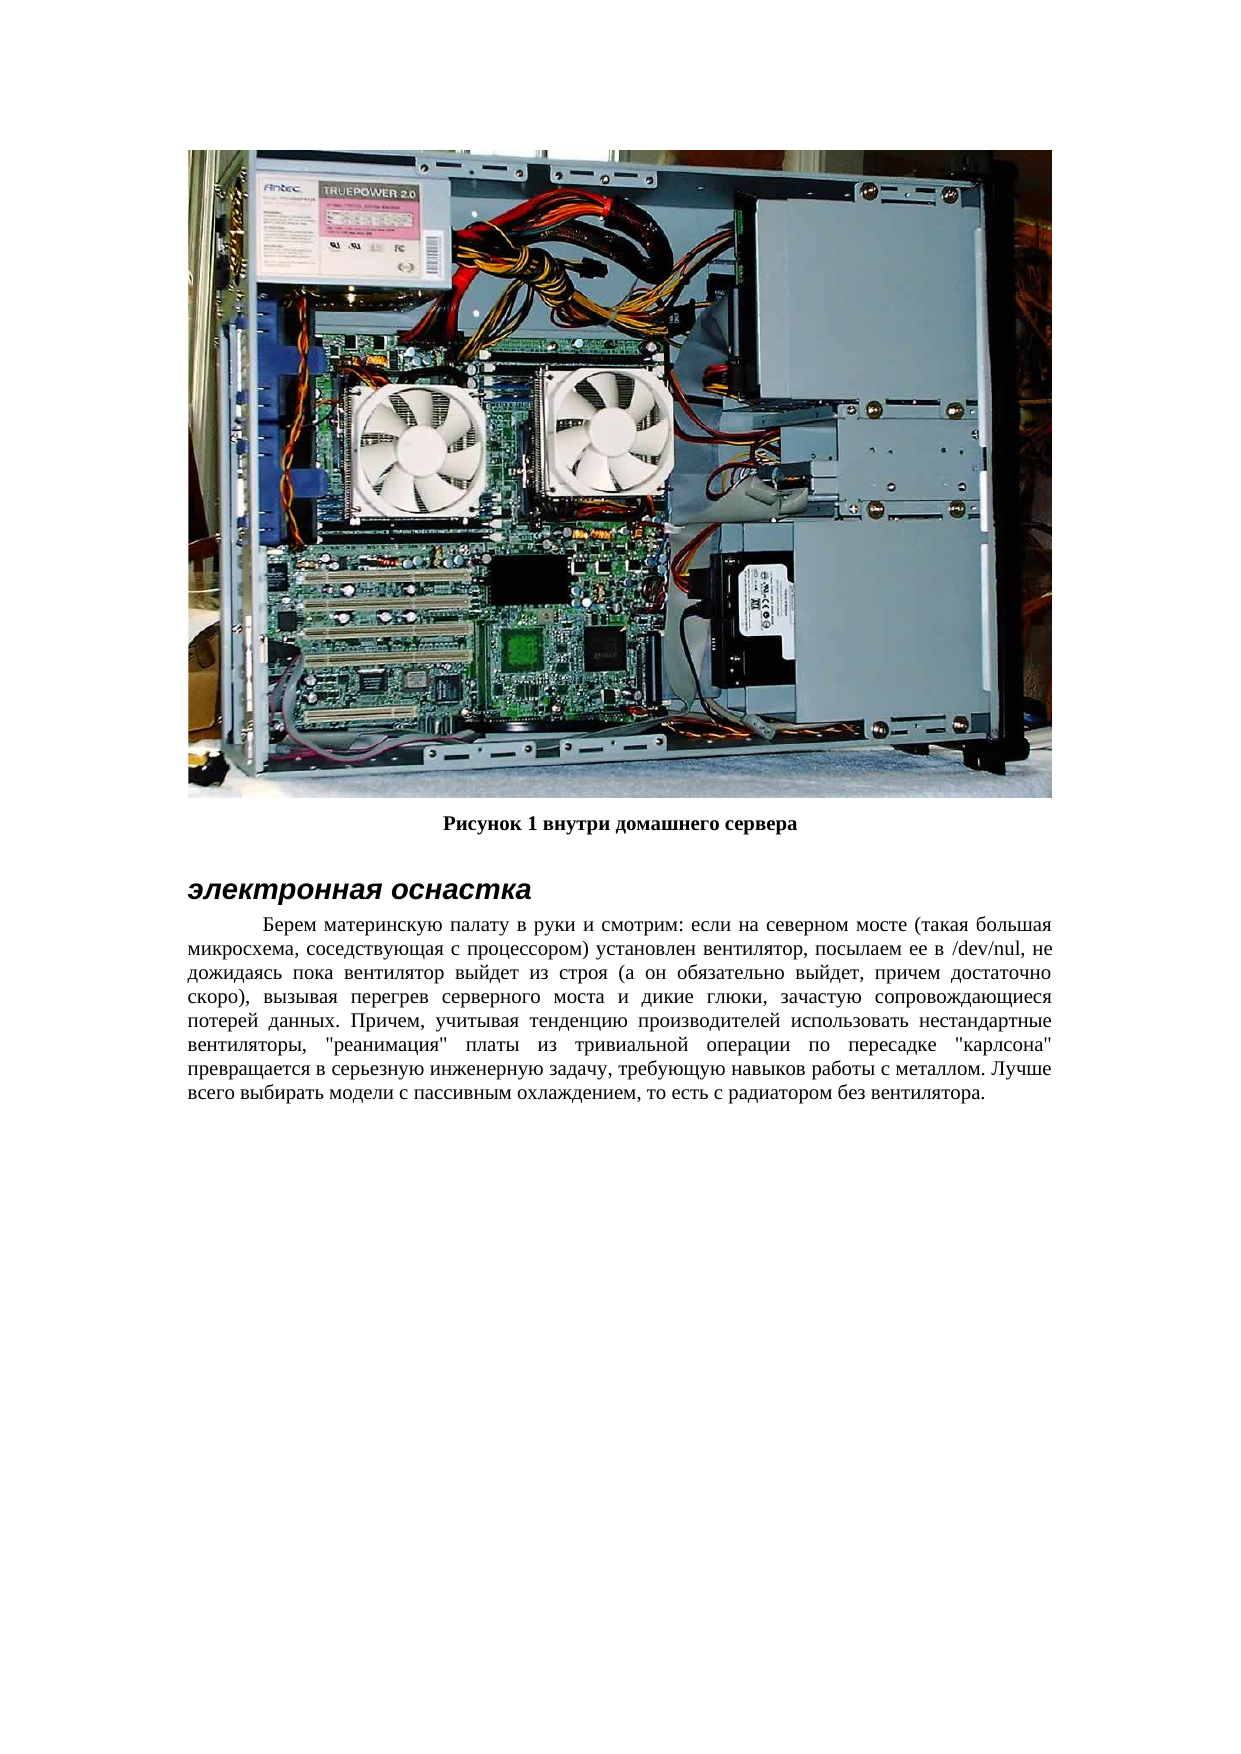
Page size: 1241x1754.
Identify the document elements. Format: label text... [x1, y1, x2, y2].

picture [188, 150, 1052, 798]
text Рисунок 1 внутри домашнего сервера [187, 810, 1053, 834]
subtitle электронная оснастка [187, 872, 1053, 906]
text Берем материнскую палату в руки и смотрим: если на северном мосте (такая большая микросхема, соседствующая с процессором) установлен вентилятор, посылаем ее в /dev/nul, не дожидаясь пока вентилятор выйдет из строя (а он обязательно выйдет, причем достаточно скоро), вызывая перегрев серверного моста и дикие глюки, зачастую сопровождающиеся потерей данных. Причем, учитывая тенденцию производителей использовать нестандартные вентиляторы, "реанимация" платы из тривиальной операции по пересадке "карлсона" превращается в серьезную инженерную задачу, требующую навыков работы с металлом. Лучше всего выбирать модели с пассивным охлаждением, то есть с радиатором без вентилятора. [187, 912, 1053, 1104]
